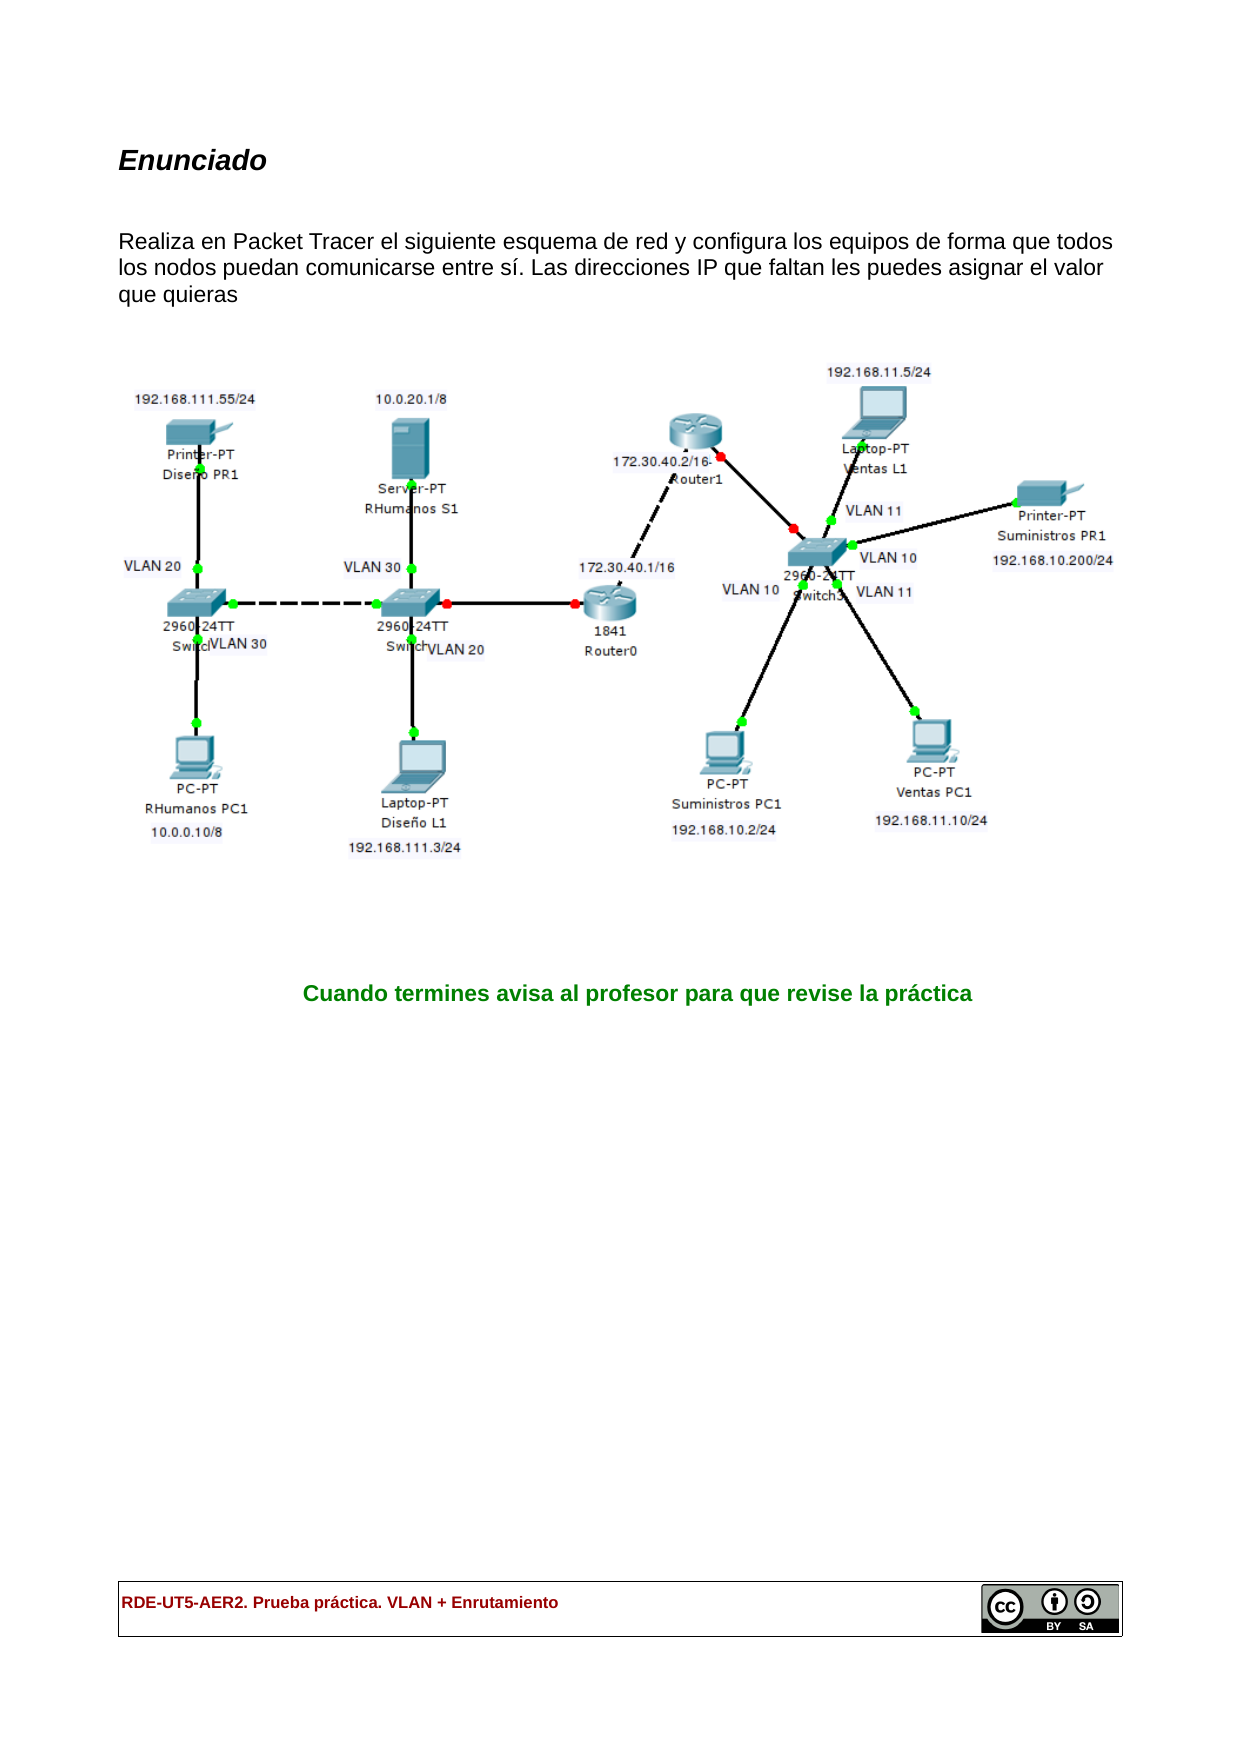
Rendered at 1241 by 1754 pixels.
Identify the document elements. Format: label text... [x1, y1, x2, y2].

subtitle Enunciado [118, 143, 1122, 177]
picture [118, 358, 1123, 864]
text Cuando termines avisa al profesor para que revise la práctica [118, 980, 1122, 1006]
text Realiza en Packet Tracer el siguiente esquema de red y configura los equipos de forma que todos los nodos puedan comunicarse entre sí. Las direcciones IP que faltan les puedes asignar el valor que quieras [118, 228, 1122, 307]
picture [981, 1584, 1119, 1633]
